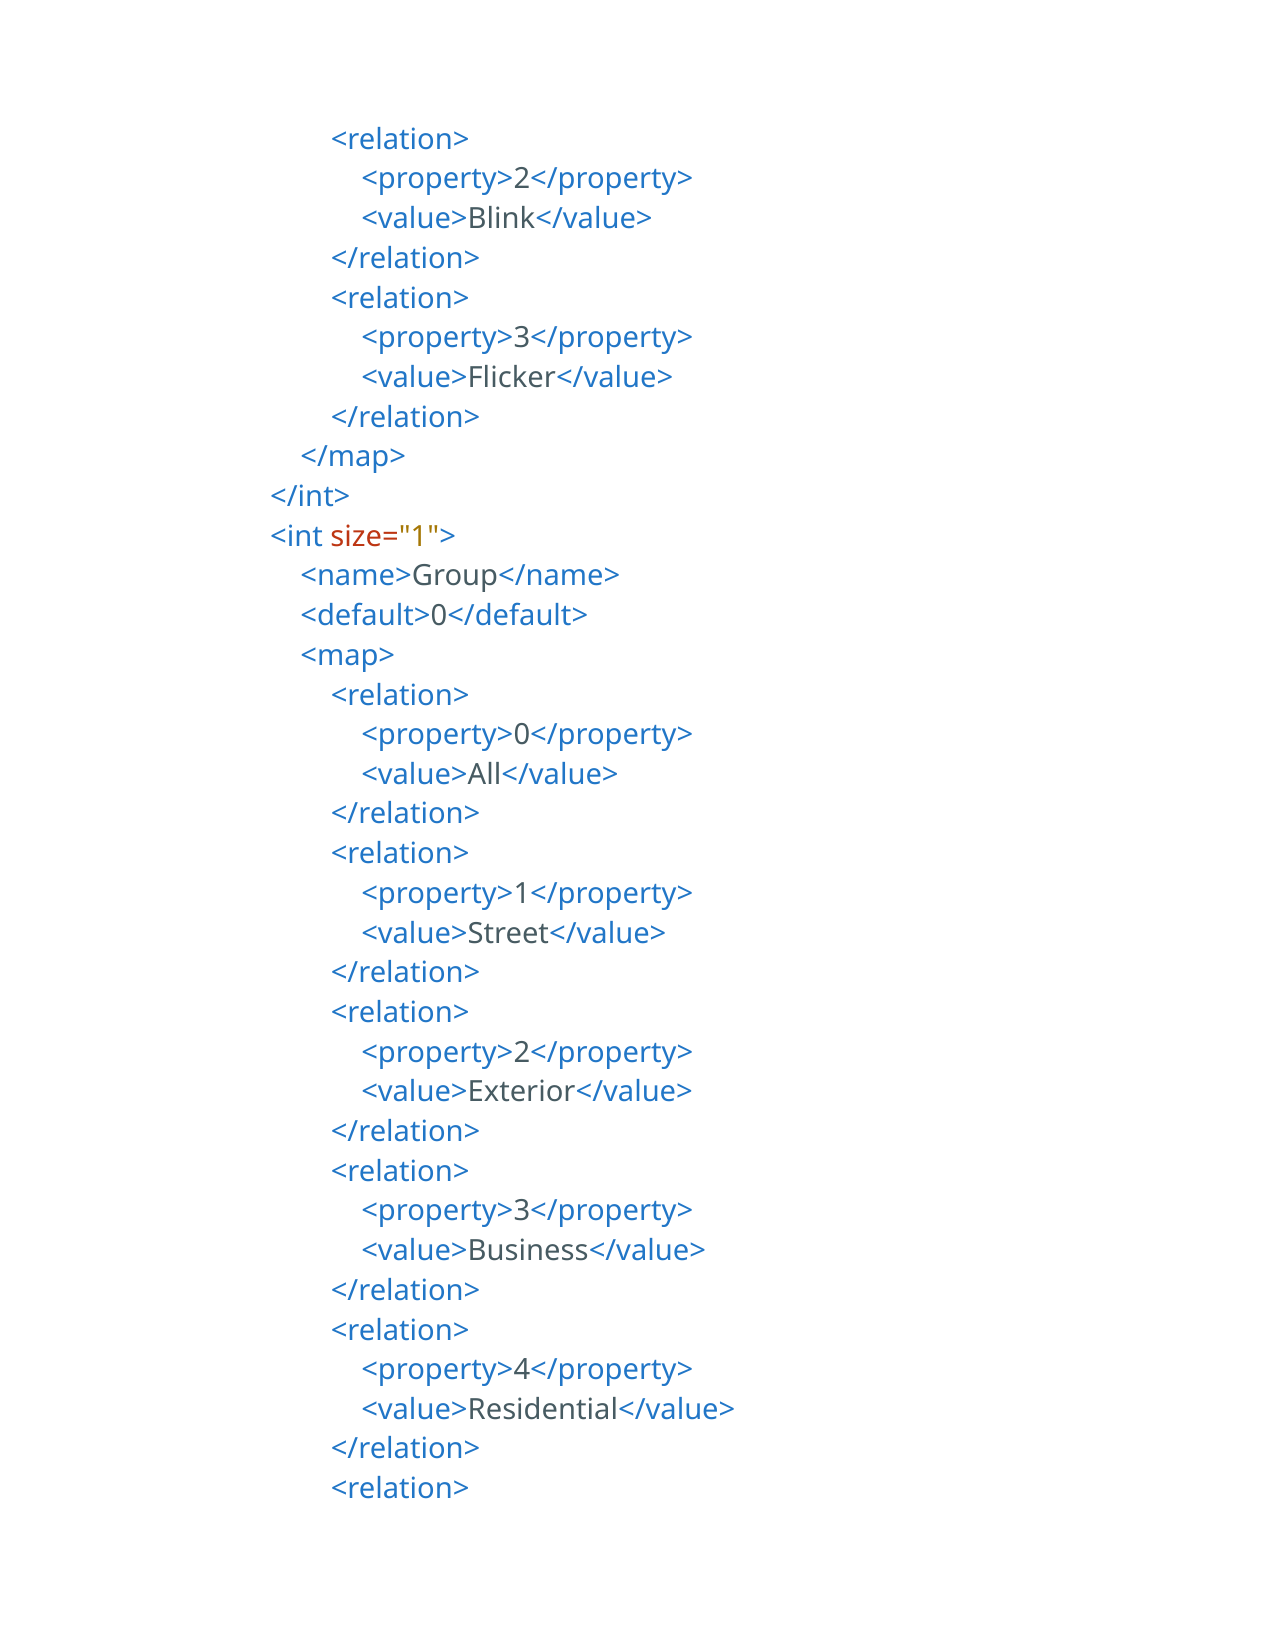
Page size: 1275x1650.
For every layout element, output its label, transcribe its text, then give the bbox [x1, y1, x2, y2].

text <property>3</property> [118, 1190, 1157, 1229]
text <value>Residential</value> [118, 1388, 1157, 1428]
text <relation> [118, 832, 1157, 872]
text <int size="1"> [118, 515, 1157, 555]
text <value>Street</value> [118, 912, 1157, 952]
text <relation> [118, 674, 1157, 713]
text <value>All</value> [118, 753, 1157, 793]
text <value>Exterior</value> [118, 1071, 1157, 1110]
text <relation> [118, 277, 1157, 317]
text </relation> [118, 793, 1157, 832]
text <default>0</default> [118, 594, 1157, 634]
text <property>1</property> [118, 872, 1157, 912]
text </relation> [118, 952, 1157, 991]
text </relation> [118, 396, 1157, 436]
text <value>Flicker</value> [118, 356, 1157, 396]
text <relation> [118, 1150, 1157, 1190]
text <property>2</property> [118, 1031, 1157, 1071]
text </map> [118, 436, 1157, 475]
text <relation> [118, 1309, 1157, 1348]
text <relation> [118, 1467, 1157, 1507]
text <property>3</property> [118, 317, 1157, 356]
text </relation> [118, 1269, 1157, 1309]
text <value>Business</value> [118, 1229, 1157, 1269]
text </relation> [118, 1110, 1157, 1150]
text </relation> [118, 1428, 1157, 1467]
text <map> [118, 634, 1157, 674]
text </relation> [118, 237, 1157, 277]
text <relation> [118, 118, 1157, 158]
text </int> [118, 475, 1157, 515]
text <property>2</property> [118, 158, 1157, 197]
text <value>Blink</value> [118, 197, 1157, 237]
text <property>4</property> [118, 1348, 1157, 1388]
text <relation> [118, 991, 1157, 1031]
text <name>Group</name> [118, 555, 1157, 594]
text <property>0</property> [118, 713, 1157, 753]
